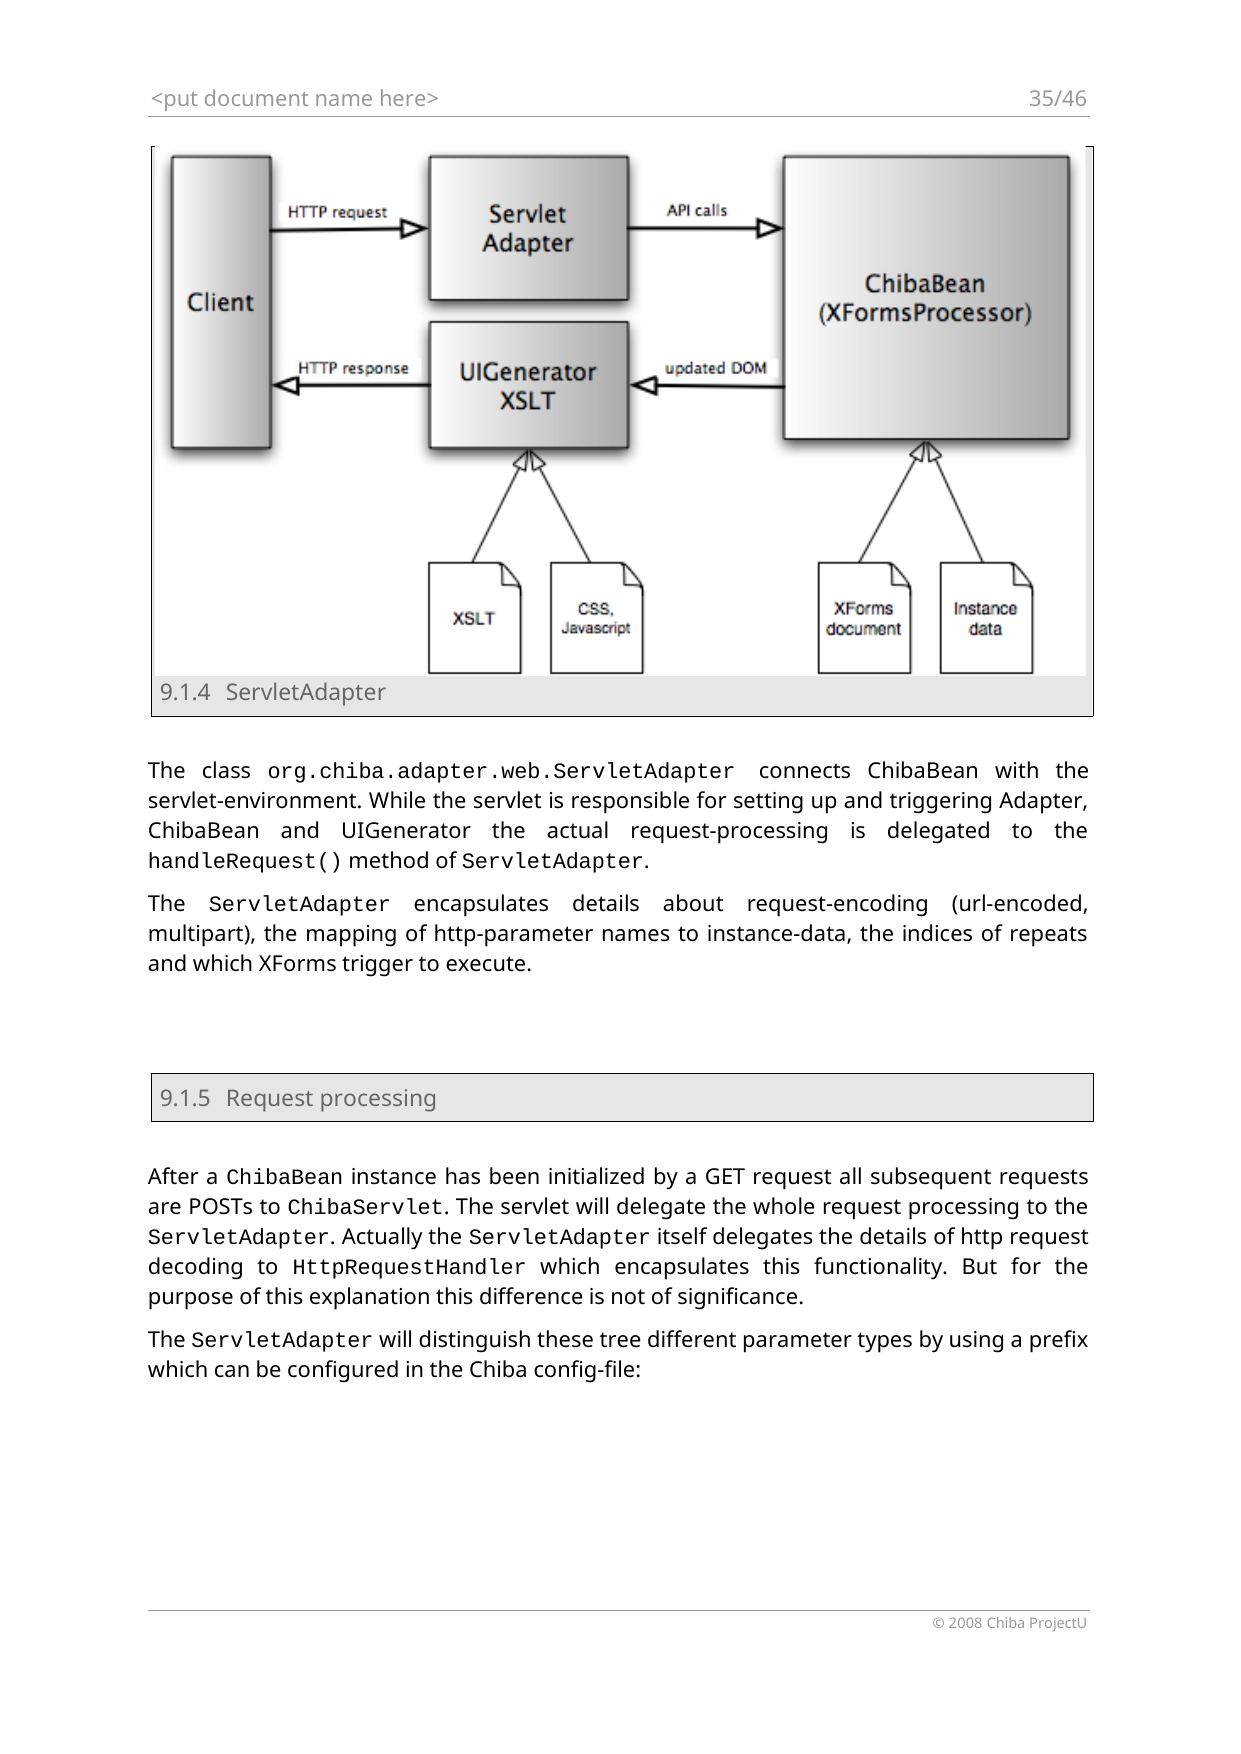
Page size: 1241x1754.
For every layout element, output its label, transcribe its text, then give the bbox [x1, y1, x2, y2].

picture [154, 145, 1086, 676]
text The ServletAdapter encapsulates details about request-encoding (url-encoded, multipart), the mapping of http-parameter names to instance-data, the indices of repeats and which XForms trigger to execute. [148, 887, 1090, 977]
subtitle ServletAdapter [152, 147, 1093, 716]
text After a ChibaBean instance has been initialized by a GET request all subsequent requests are POSTs to ChibaServlet. The servlet will delegate the whole request processing to the ServletAdapter. Actually the ServletAdapter itself delegates the details of http request decoding to HttpRequestHandler which encapsulates this functionality. But for the purpose of this explanation this difference is not of significance. [148, 1161, 1090, 1311]
subtitle Request processing [152, 1074, 1093, 1121]
text The ServletAdapter will distinguish these tree different parameter types by using a prefix which can be configured in the Chiba config-file: [148, 1323, 1090, 1383]
text The class org.chiba.adapter.web.ServletAdapter connects ChibaBean with the servlet-environment. While the servlet is responsible for setting up and triggering Adapter, ChibaBean and UIGenerator the actual request-processing is delegated to the handleRequest() method of ServletAdapter. [148, 755, 1090, 875]
